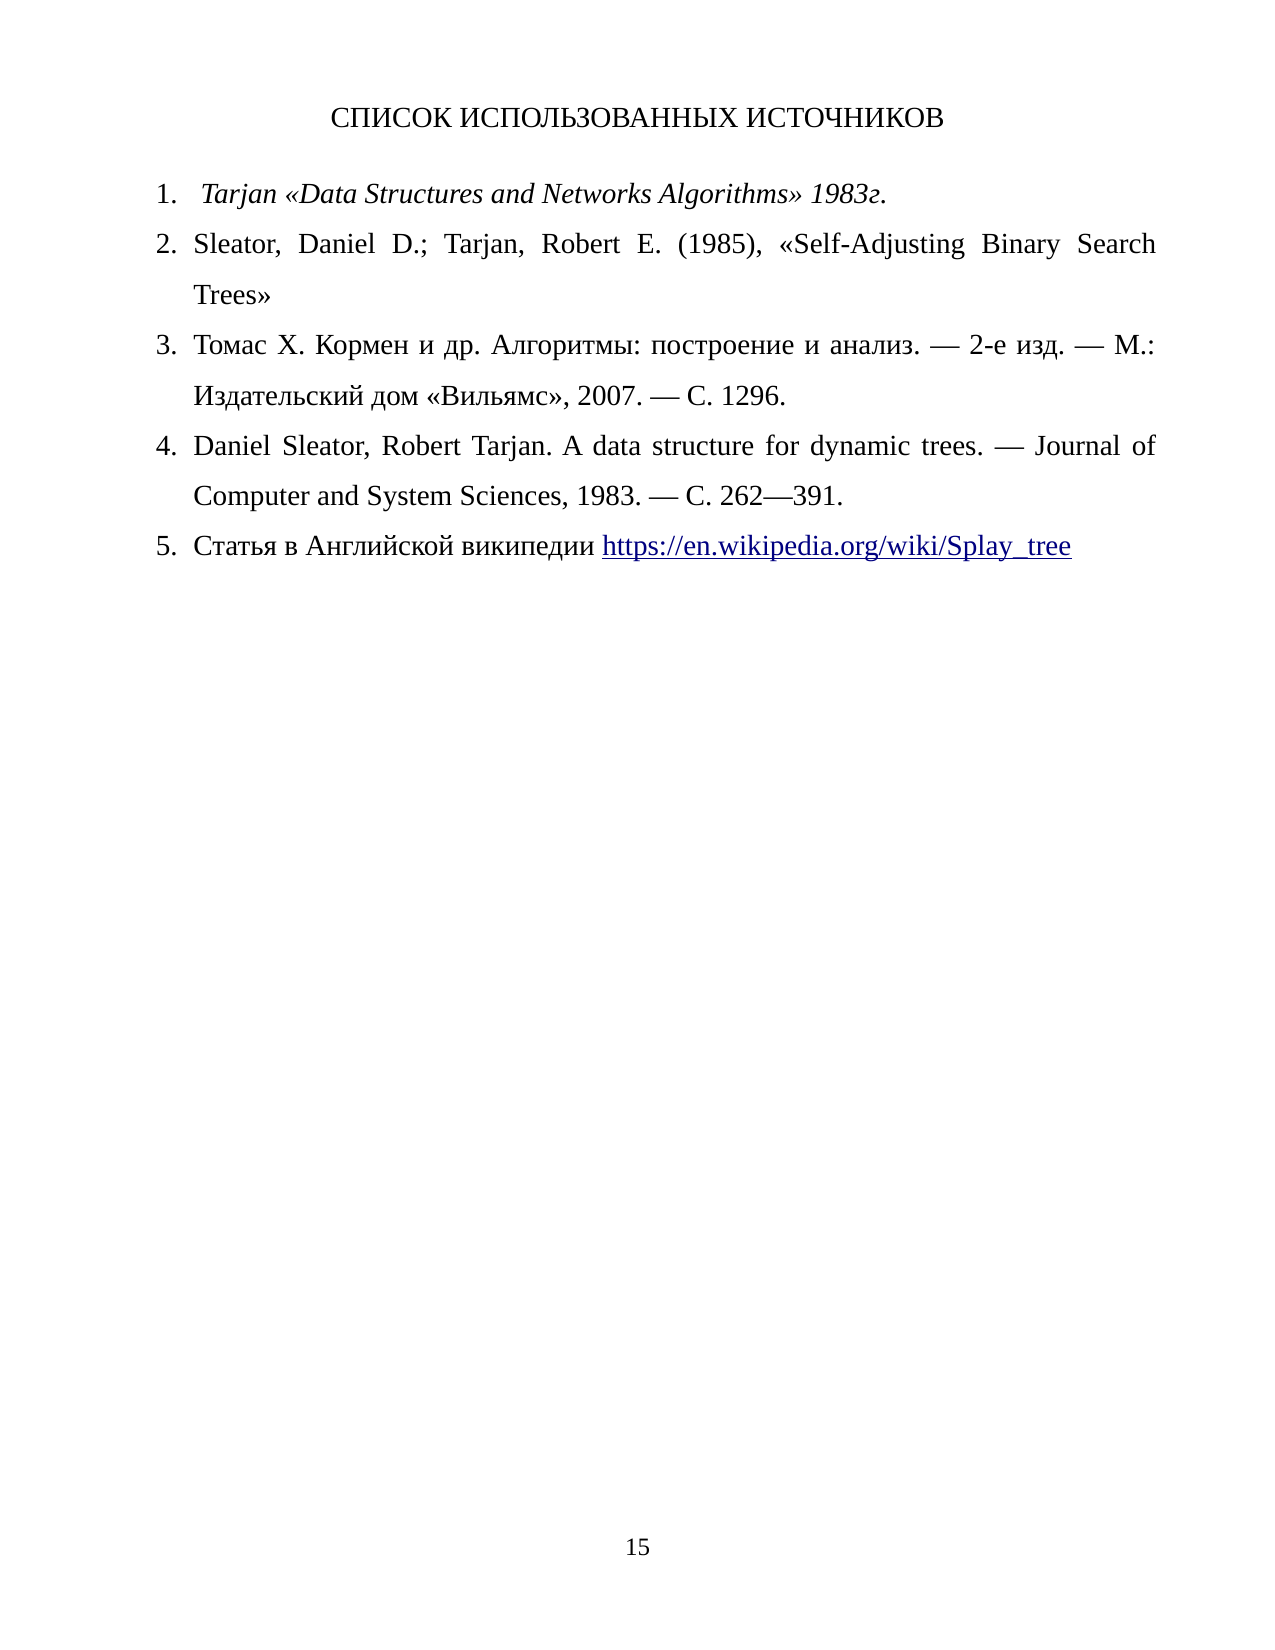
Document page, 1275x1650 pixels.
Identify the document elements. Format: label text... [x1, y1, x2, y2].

list Статья в Английской википедии https://en.wikipedia.org/wiki/Splay_tree [156, 528, 1157, 562]
list Daniel Sleator, Robert Tarjan. A data structure for dynamic trees. — Journal of Computer and System Sciences, 1983. — С. 262—391. [156, 428, 1157, 512]
list Tarjan «Data Structures and Networks Algorithms» 1983г. [156, 176, 1157, 210]
text СПИСОК ИСПОЛЬЗОВАННЫХ ИСТОЧНИКОВ [118, 101, 1157, 134]
list Томас Х. Кормен и др. Алгоритмы: построение и анализ. — 2-е изд. — М.: Издательский дом «Вильямс», 2007. — С. 1296. [156, 327, 1157, 411]
list Sleator, Daniel D.; Tarjan, Robert E. (1985), «Self-Adjusting Binary Search Trees» [156, 227, 1157, 311]
